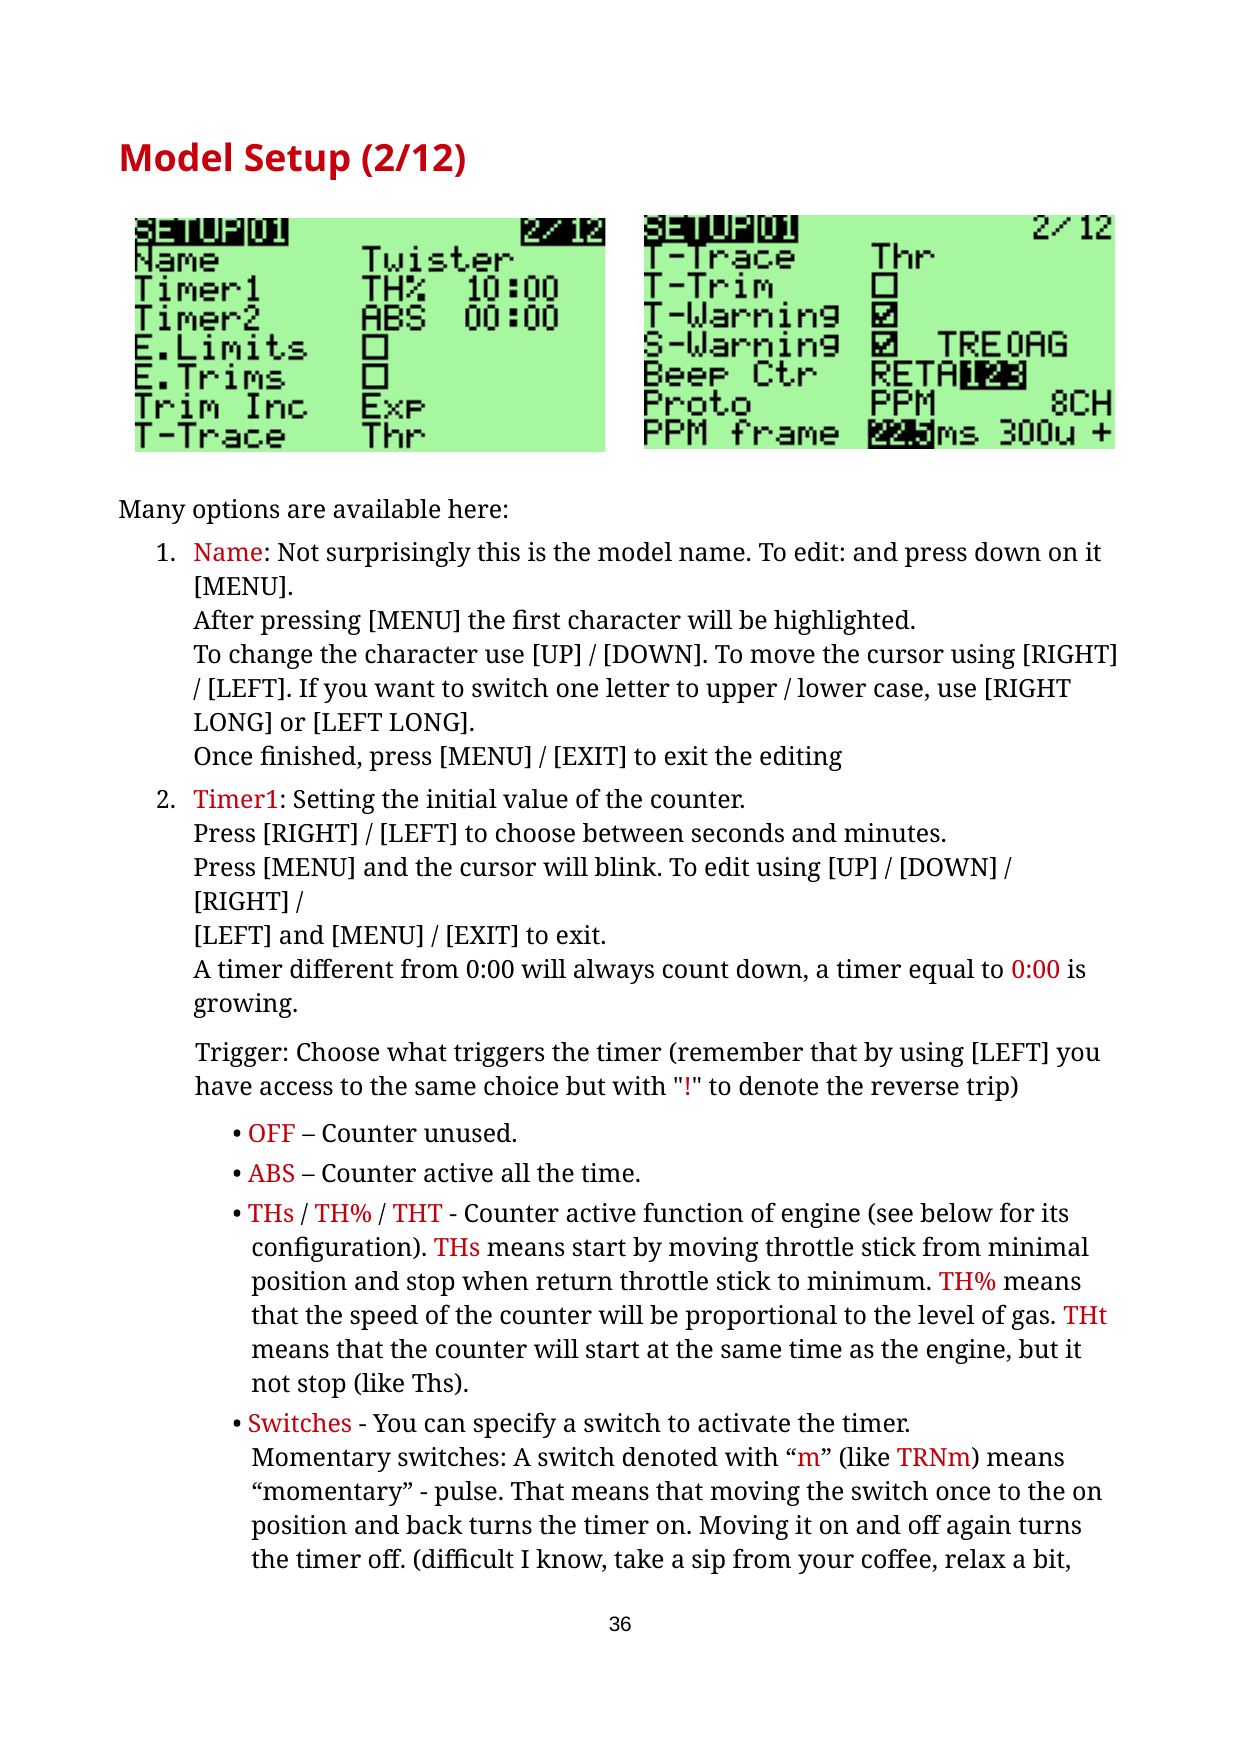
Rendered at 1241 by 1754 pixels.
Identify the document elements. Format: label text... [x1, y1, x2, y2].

text Many options are available here: [118, 491, 1122, 526]
picture [134, 218, 606, 452]
subtitle Model Setup (2/12) [118, 131, 1122, 182]
text • ABS – Counter active all the time. [232, 1155, 1122, 1189]
text • THs / TH% / THT - Counter active function of engine (see below for its configuration). THs means start by moving throttle stick from minimal position and stop when return throttle stick to minimum. TH% means that the speed of the counter will be proportional to the level of gas. THt means that the counter will start at the same time as the engine, but it not stop (like Ths). [232, 1195, 1122, 1400]
list Timer1: Setting the initial value of the counter. Press [RIGHT] / [LEFT] to choose between seconds and minutes. Press [MENU] and the cursor will blink. To edit using [UP] / [DOWN] / [RIGHT] / [LEFT] and [MENU] / [EXIT] to exit. A timer different from 0:00 will always count down, a timer equal to 0:00 is growing. [156, 782, 1122, 1020]
text Trigger: Choose what triggers the timer (remember that by using [LEFT] you have access to the same choice but with "!" to denote the reverse trip) [195, 1035, 1122, 1103]
text • OFF – Counter unused. [232, 1115, 1122, 1149]
list Name: Not surprisingly this is the model name. To edit: and press down on it [MENU]. After pressing [MENU] the first character will be highlighted. To change the character use [UP] / [DOWN]. To move the cursor using [RIGHT] / [LEFT]. If you want to switch one letter to upper / lower case, use [RIGHT LONG] or [LEFT LONG]. Once finished, press [MENU] / [EXIT] to exit the editing [156, 534, 1122, 773]
text • Switches - You can specify a switch to activate the timer. Momentary switches: A switch denoted with “m” (like TRNm) means “momentary” - pulse. That means that moving the switch once to the on position and back turns the timer on. Moving it on and off again turns the timer off. (difficult I know, take a sip from your coffee, relax a bit, [232, 1406, 1122, 1576]
picture [644, 215, 1115, 449]
